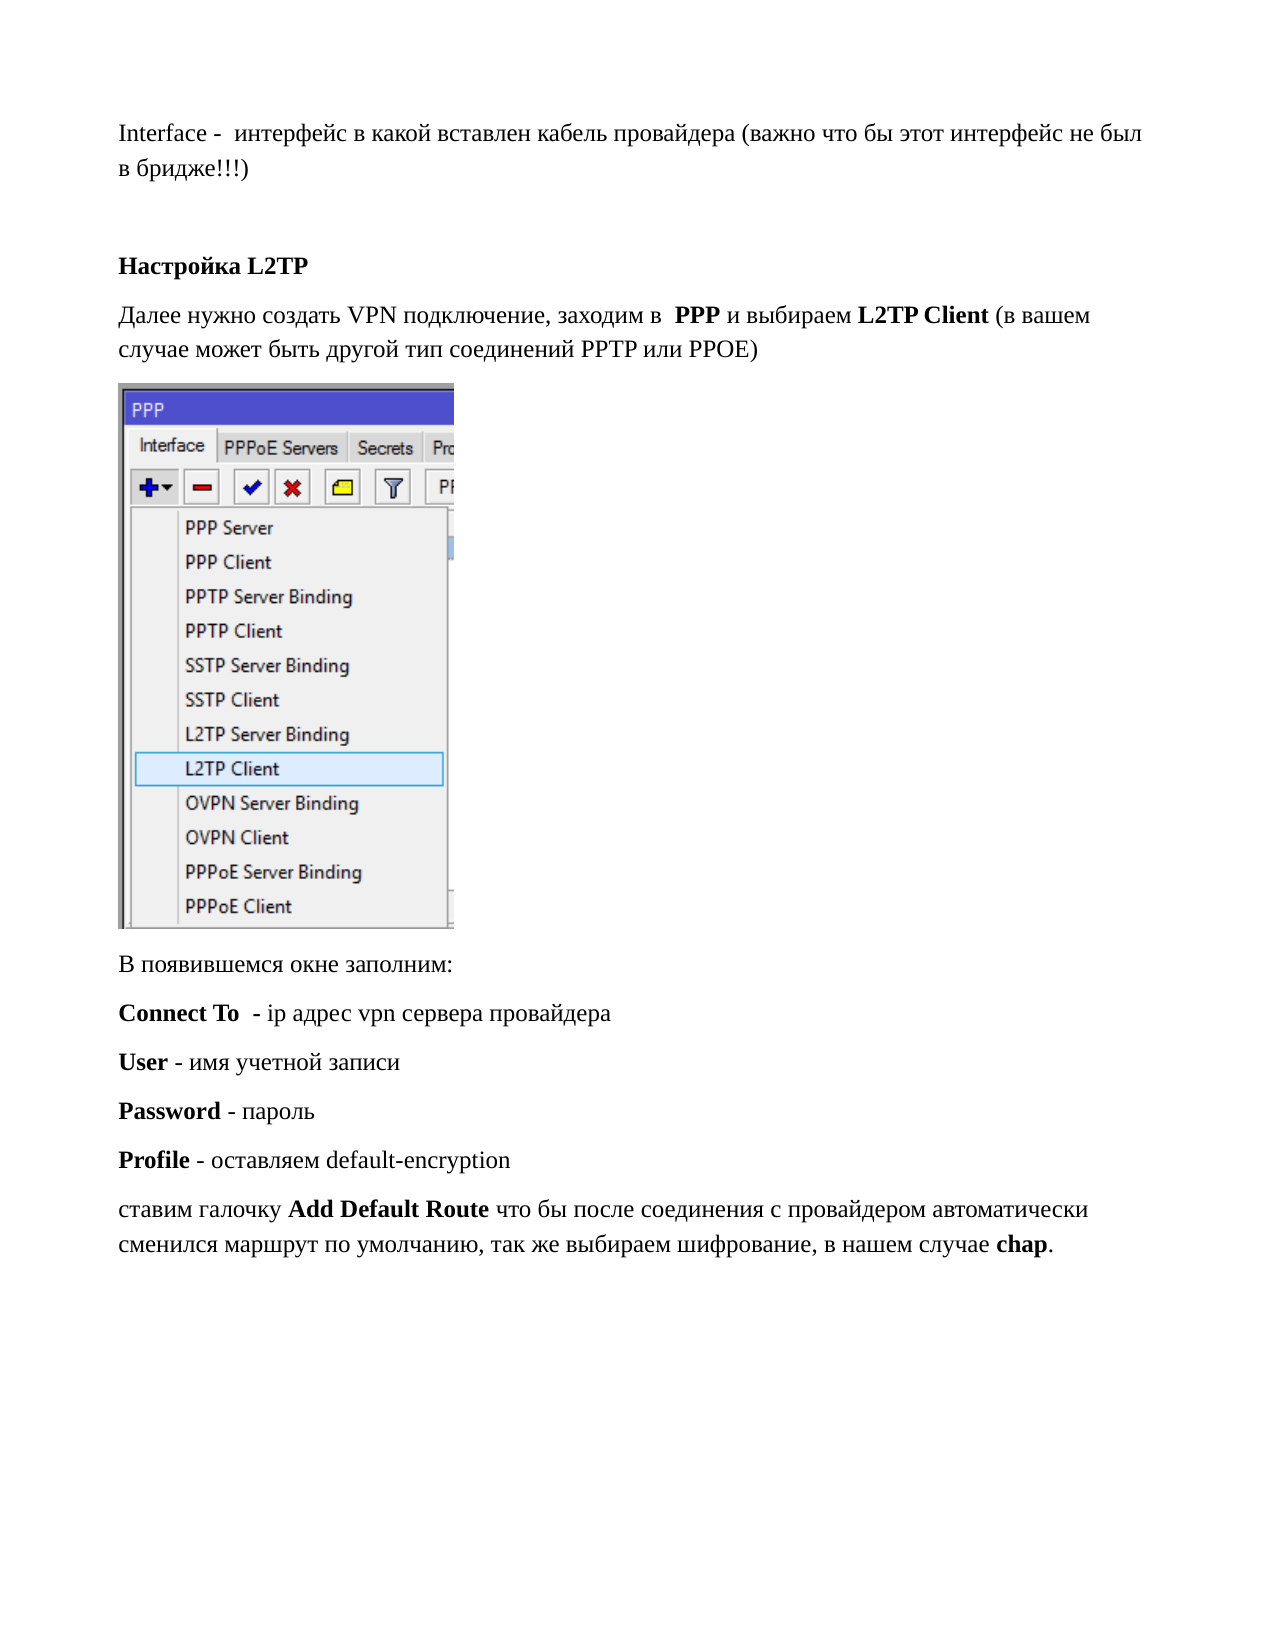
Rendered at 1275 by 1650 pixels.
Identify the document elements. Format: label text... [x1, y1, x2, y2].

text В появившемся окне заполним: [118, 949, 1157, 978]
text User - имя учетной записи [118, 1047, 1157, 1076]
text ставим галочку Add Default Route что бы после соединения с провайдером автоматически сменился маршрут по умолчанию, так же выбираем шифрование, в нашем случае chap. [118, 1194, 1157, 1257]
text Profile - оставляем default-encryption [118, 1145, 1157, 1174]
text Connect To - ip адрес vpn сервера провайдера [118, 998, 1157, 1027]
text Interface - интерфейс в какой вставлен кабель провайдера (важно что бы этот интерфейс не был в бридже!!!) [118, 118, 1157, 181]
text Настройка L2TP [118, 251, 1157, 279]
picture [118, 383, 454, 929]
text Далее нужно создать VPN подключение, заходим в PPP и выбираем L2TP Client (в вашем случае может быть другой тип соединений PPTP или PPOE) [118, 300, 1157, 363]
text Password - пароль [118, 1096, 1157, 1125]
